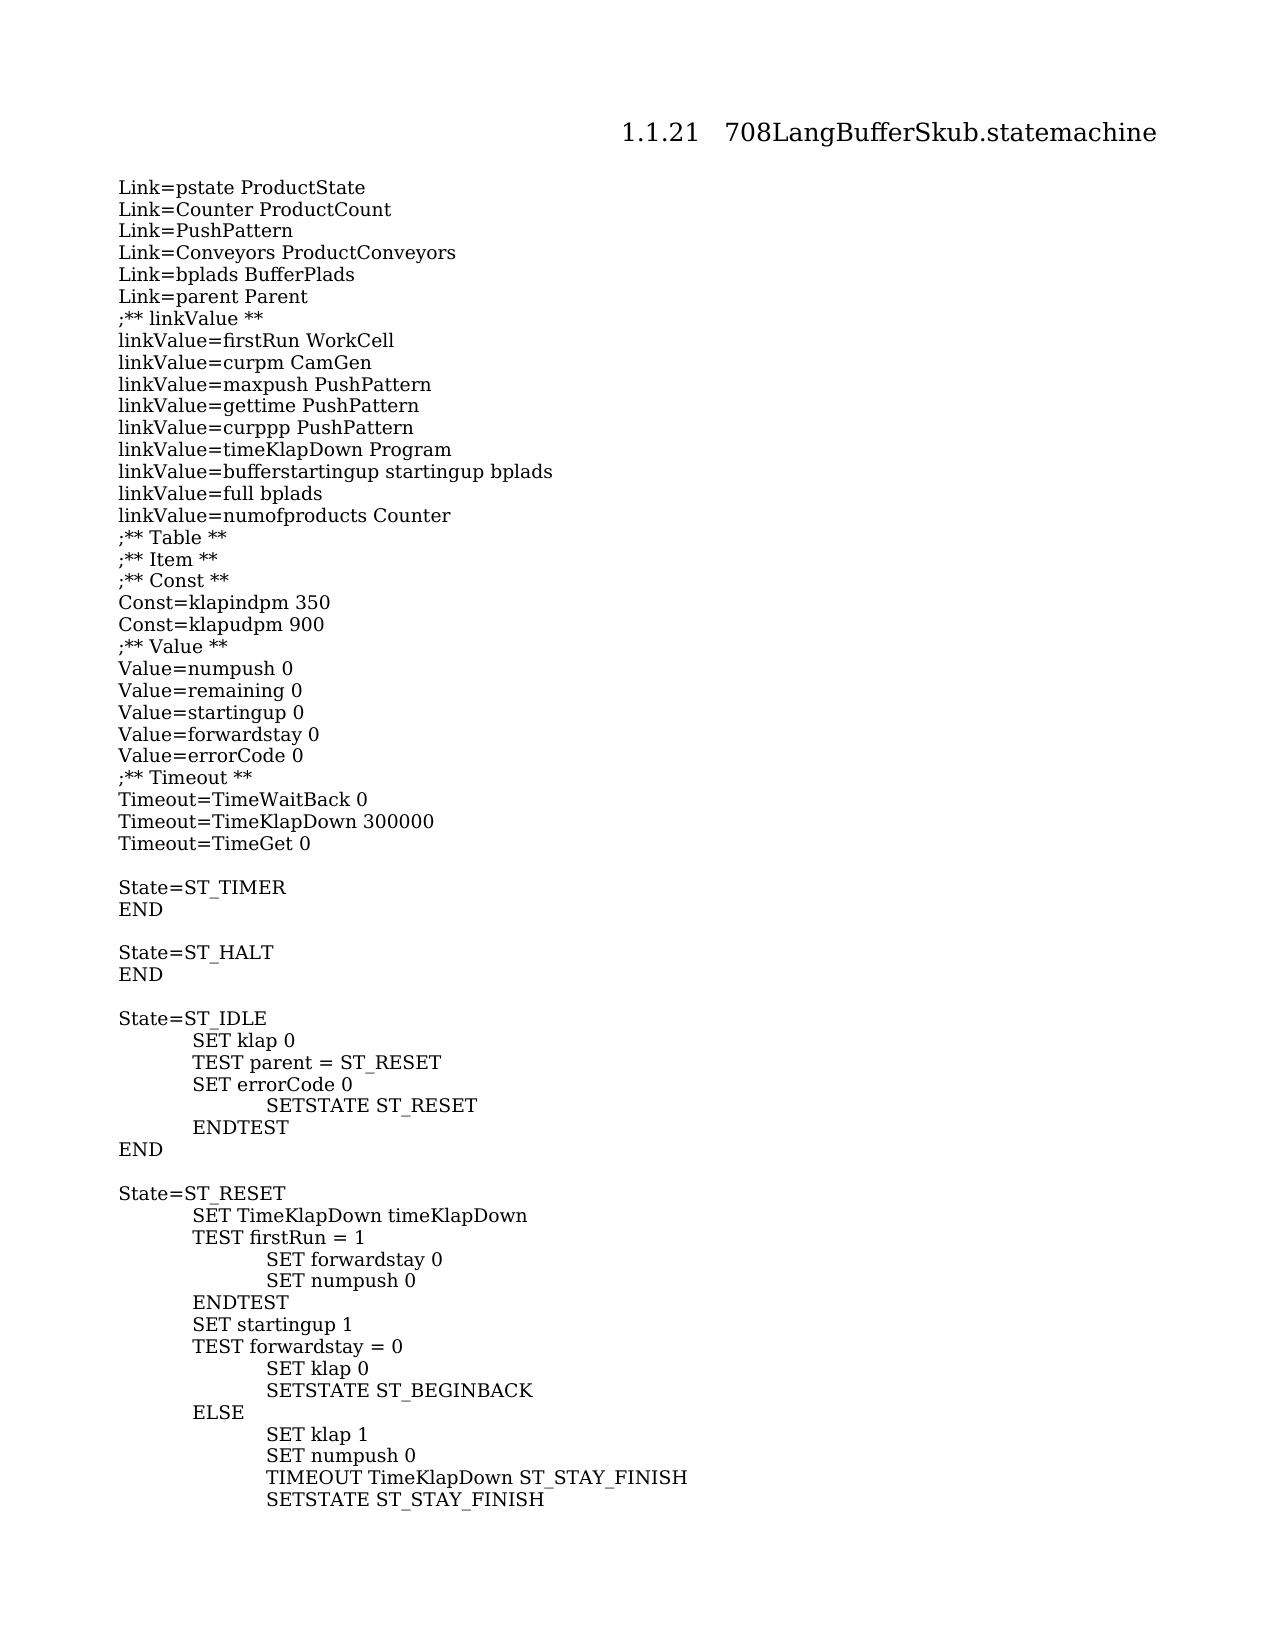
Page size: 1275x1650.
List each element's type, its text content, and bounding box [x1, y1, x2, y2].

text linkValue=curpm CamGen [118, 352, 1157, 374]
text linkValue=bufferstartingup startingup bplads [118, 461, 1157, 483]
text Value=remaining 0 [118, 680, 1157, 702]
text Timeout=TimeWaitBack 0 [118, 789, 1157, 811]
text END [118, 899, 1157, 921]
text SET numpush 0 [118, 1271, 1157, 1292]
text SET TimeKlapDown timeKlapDown [118, 1205, 1157, 1227]
text linkValue=full bplads [118, 483, 1157, 505]
text Const=klapudpm 900 [118, 614, 1157, 636]
text TEST forwardstay = 0 [118, 1336, 1157, 1358]
text ;** Timeout ** [118, 767, 1157, 789]
text Value=numpush 0 [118, 658, 1157, 680]
text Value=errorCode 0 [118, 746, 1157, 767]
text ;** Value ** [118, 636, 1157, 658]
text ENDTEST [118, 1292, 1157, 1314]
text ;** Const ** [118, 571, 1157, 592]
text SETSTATE ST_STAY_FINISH [118, 1489, 1157, 1511]
text ;** Table ** [118, 527, 1157, 549]
text SETSTATE ST_RESET [118, 1096, 1157, 1117]
text SET klap 0 [118, 1358, 1157, 1380]
text END [118, 964, 1157, 986]
text linkValue=firstRun WorkCell [118, 330, 1157, 352]
text ELSE [118, 1402, 1157, 1424]
text TEST parent = ST_RESET [118, 1052, 1157, 1074]
text SET klap 1 [118, 1424, 1157, 1446]
text SETSTATE ST_BEGINBACK [118, 1380, 1157, 1402]
text TIMEOUT TimeKlapDown ST_STAY_FINISH [118, 1467, 1157, 1489]
text Link=Conveyors ProductConveyors [118, 242, 1157, 264]
text Timeout=TimeKlapDown 300000 [118, 811, 1157, 833]
text TEST firstRun = 1 [118, 1227, 1157, 1249]
text Link=parent Parent [118, 286, 1157, 308]
text SET startingup 1 [118, 1314, 1157, 1336]
text Link=pstate ProductState [118, 177, 1157, 199]
text ENDTEST [118, 1117, 1157, 1139]
text SET errorCode 0 [118, 1074, 1157, 1096]
text Const=klapindpm 350 [118, 592, 1157, 614]
text SET klap 0 [118, 1030, 1157, 1052]
text State=ST_IDLE [118, 1008, 1157, 1030]
text END [118, 1139, 1157, 1161]
text linkValue=timeKlapDown Program [118, 439, 1157, 461]
text linkValue=maxpush PushPattern [118, 374, 1157, 396]
text Timeout=TimeGet 0 [118, 833, 1157, 855]
text ;** linkValue ** [118, 308, 1157, 330]
text Link=bplads BufferPlads [118, 264, 1157, 286]
text Link=Counter ProductCount [118, 199, 1157, 221]
text State=ST_TIMER [118, 877, 1157, 899]
text SET forwardstay 0 [118, 1249, 1157, 1271]
text Link=PushPattern [118, 221, 1157, 242]
text linkValue=curppp PushPattern [118, 417, 1157, 439]
text State=ST_RESET [118, 1183, 1157, 1205]
text SET numpush 0 [118, 1446, 1157, 1467]
text ;** Item ** [118, 549, 1157, 571]
text State=ST_HALT [118, 942, 1157, 964]
text Value=startingup 0 [118, 702, 1157, 724]
text linkValue=gettime PushPattern [118, 396, 1157, 417]
text Value=forwardstay 0 [118, 724, 1157, 746]
text linkValue=numofproducts Counter [118, 505, 1157, 527]
